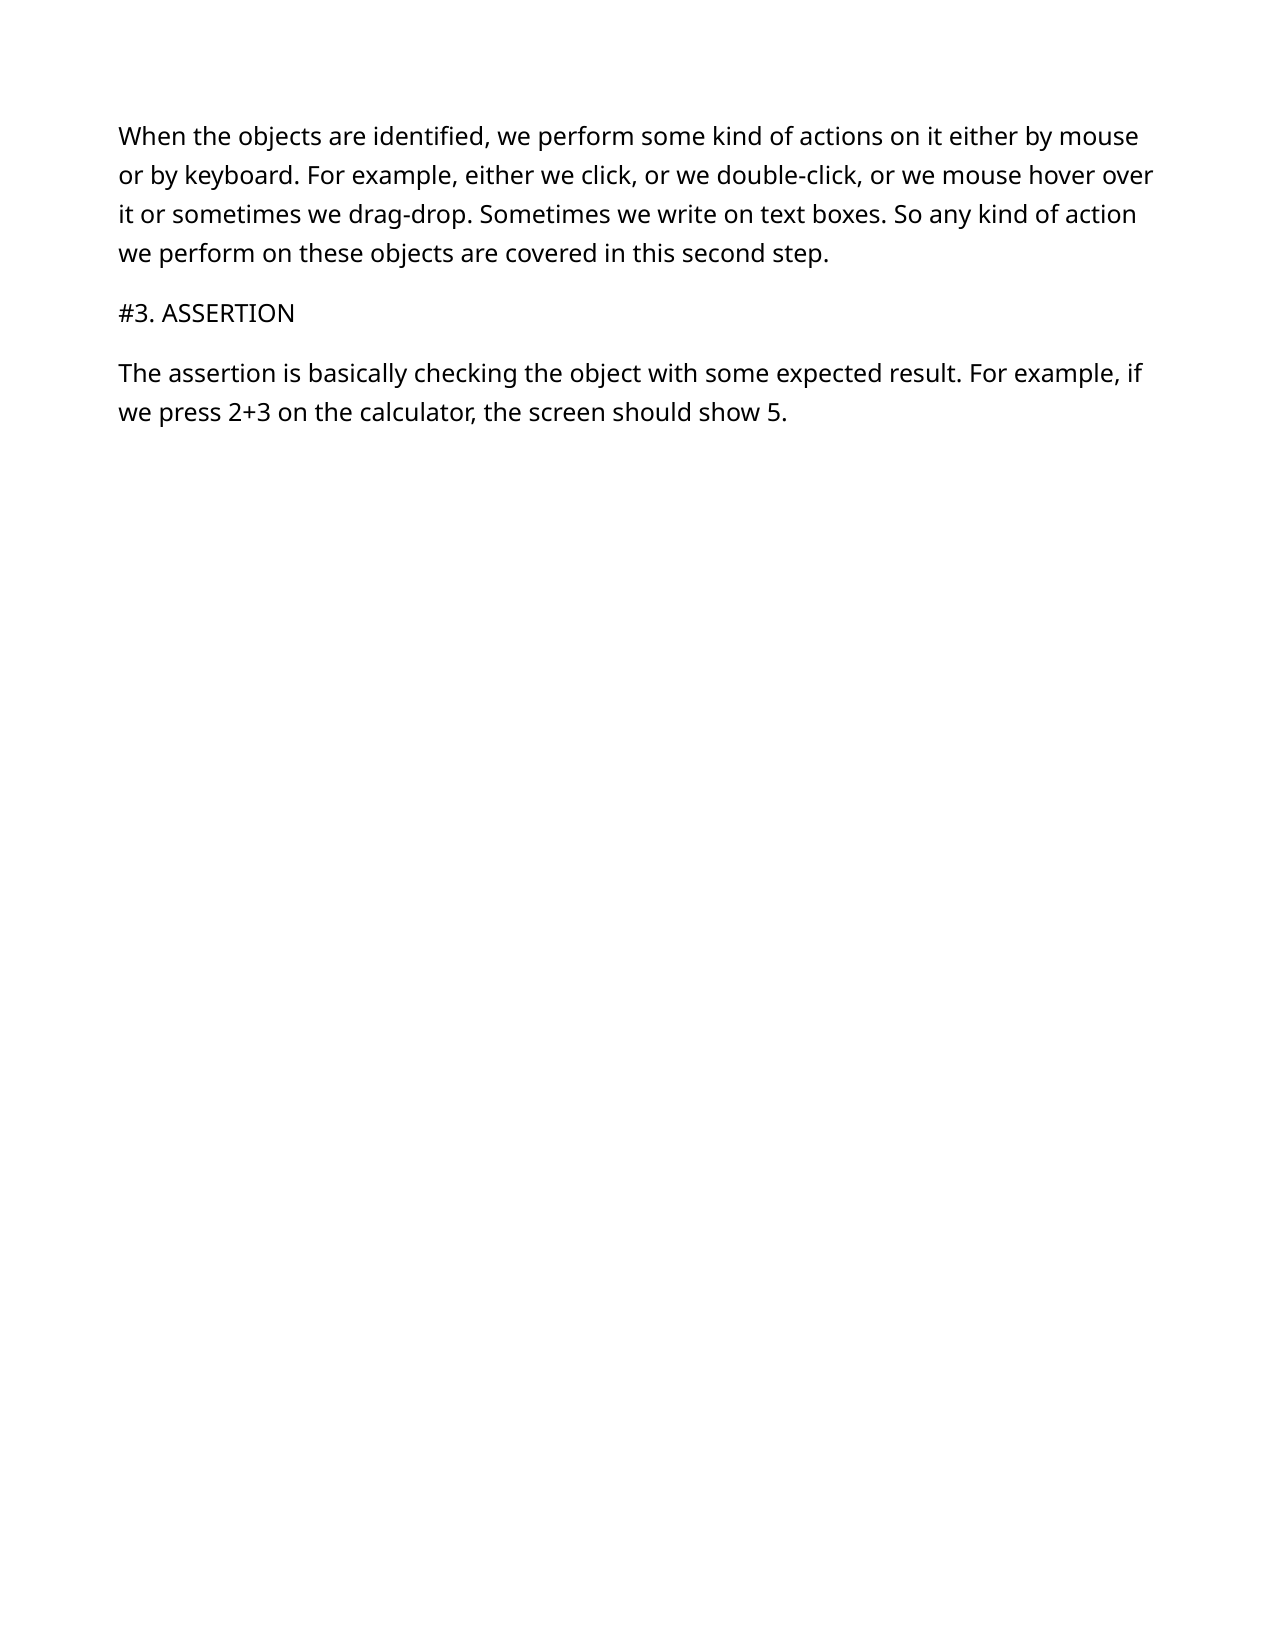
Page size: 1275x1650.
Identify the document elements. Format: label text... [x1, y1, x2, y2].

text #3. ASSERTION [118, 296, 1157, 330]
text When the objects are identified, we perform some kind of actions on it either by mouse or by keyboard. For example, either we click, or we double-click, or we mouse hover over it or sometimes we drag-drop. Sometimes we write on text boxes. So any kind of action we perform on these objects are covered in this second step. [118, 118, 1157, 270]
text The assertion is basically checking the object with some expected result. For example, if we press 2+3 on the calculator, the screen should show 5. [118, 356, 1157, 429]
